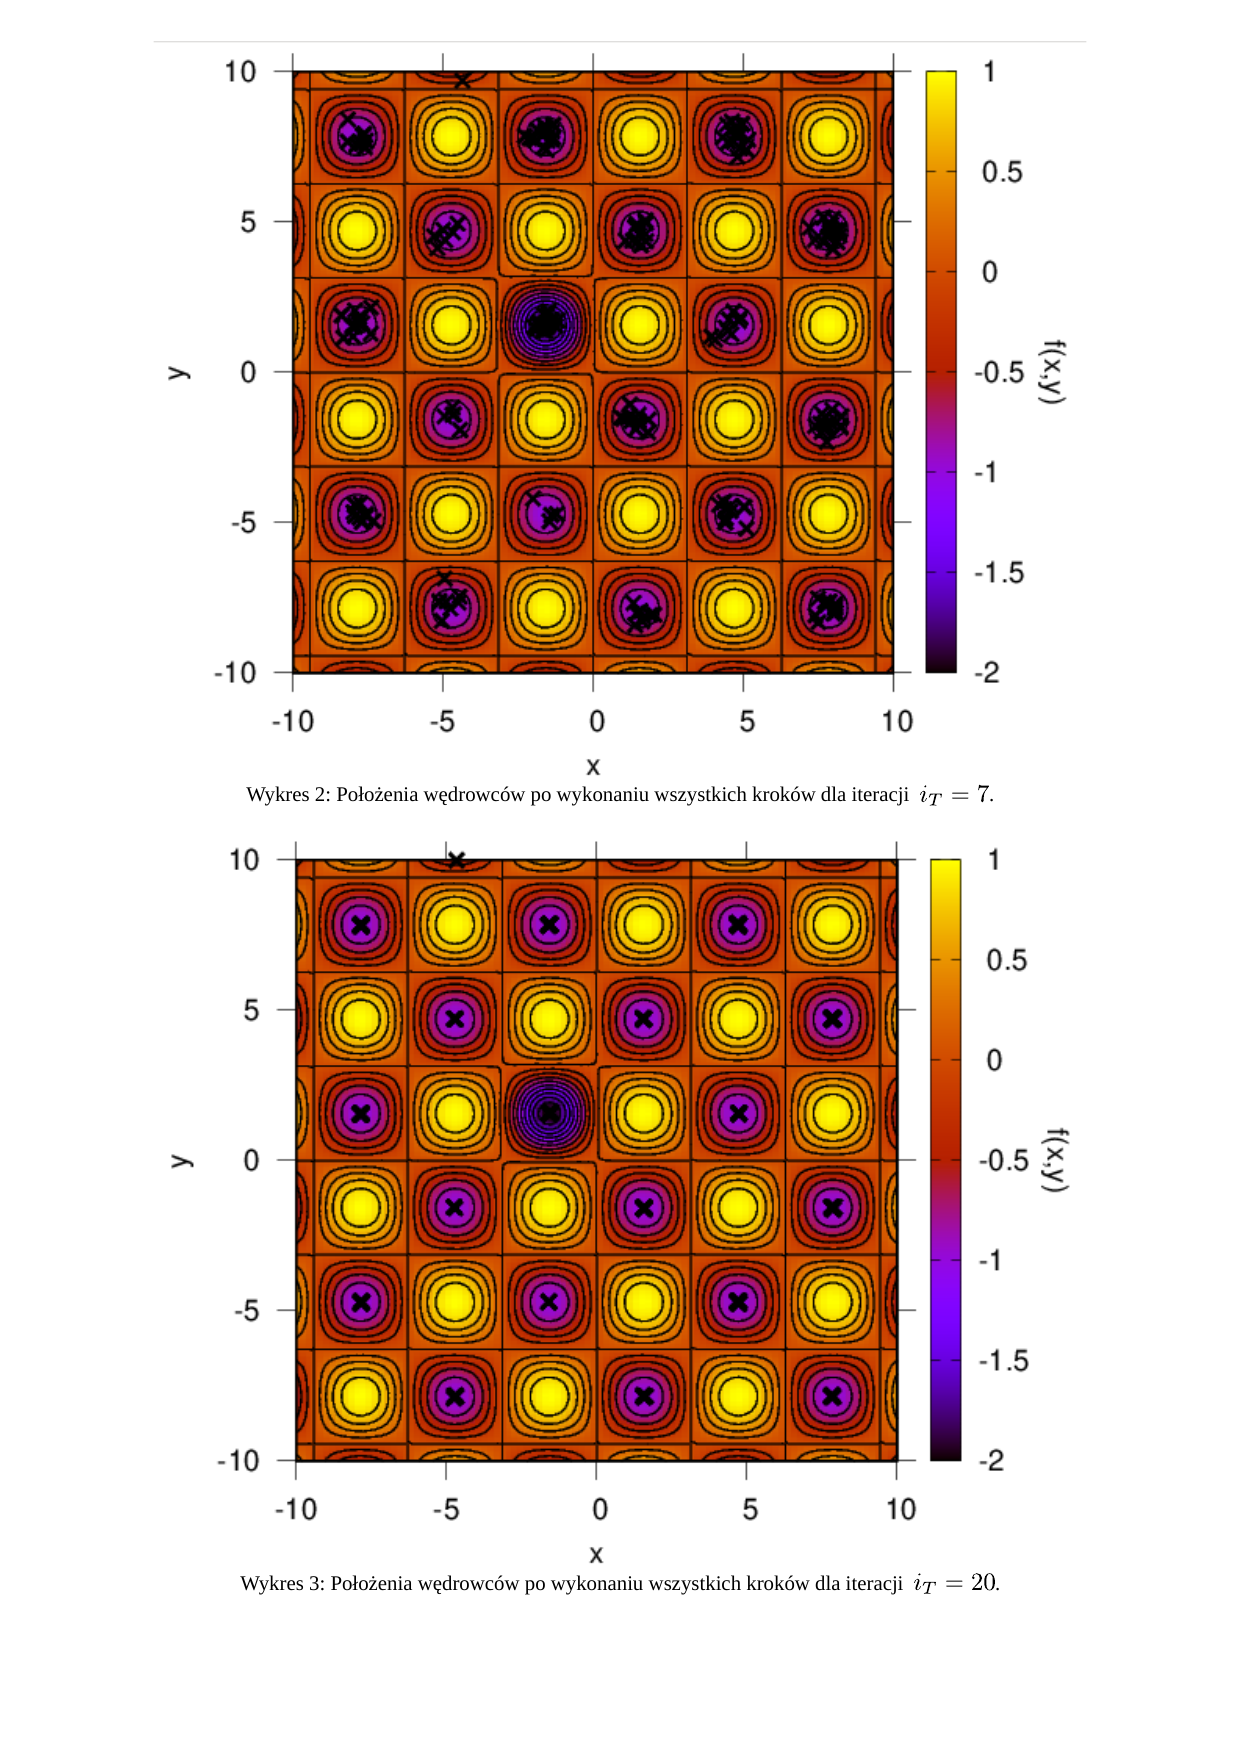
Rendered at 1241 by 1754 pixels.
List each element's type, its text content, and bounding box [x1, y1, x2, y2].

picture [153, 41, 1087, 783]
text Wykres 3: Położenia wędrowców po wykonaniu wszystkich kroków dla iteracji . [118, 830, 1122, 1594]
text Wykres 2: Położenia wędrowców po wykonaniu wszystkich kroków dla iteracji . [118, 118, 1122, 806]
picture [153, 834, 1090, 1571]
